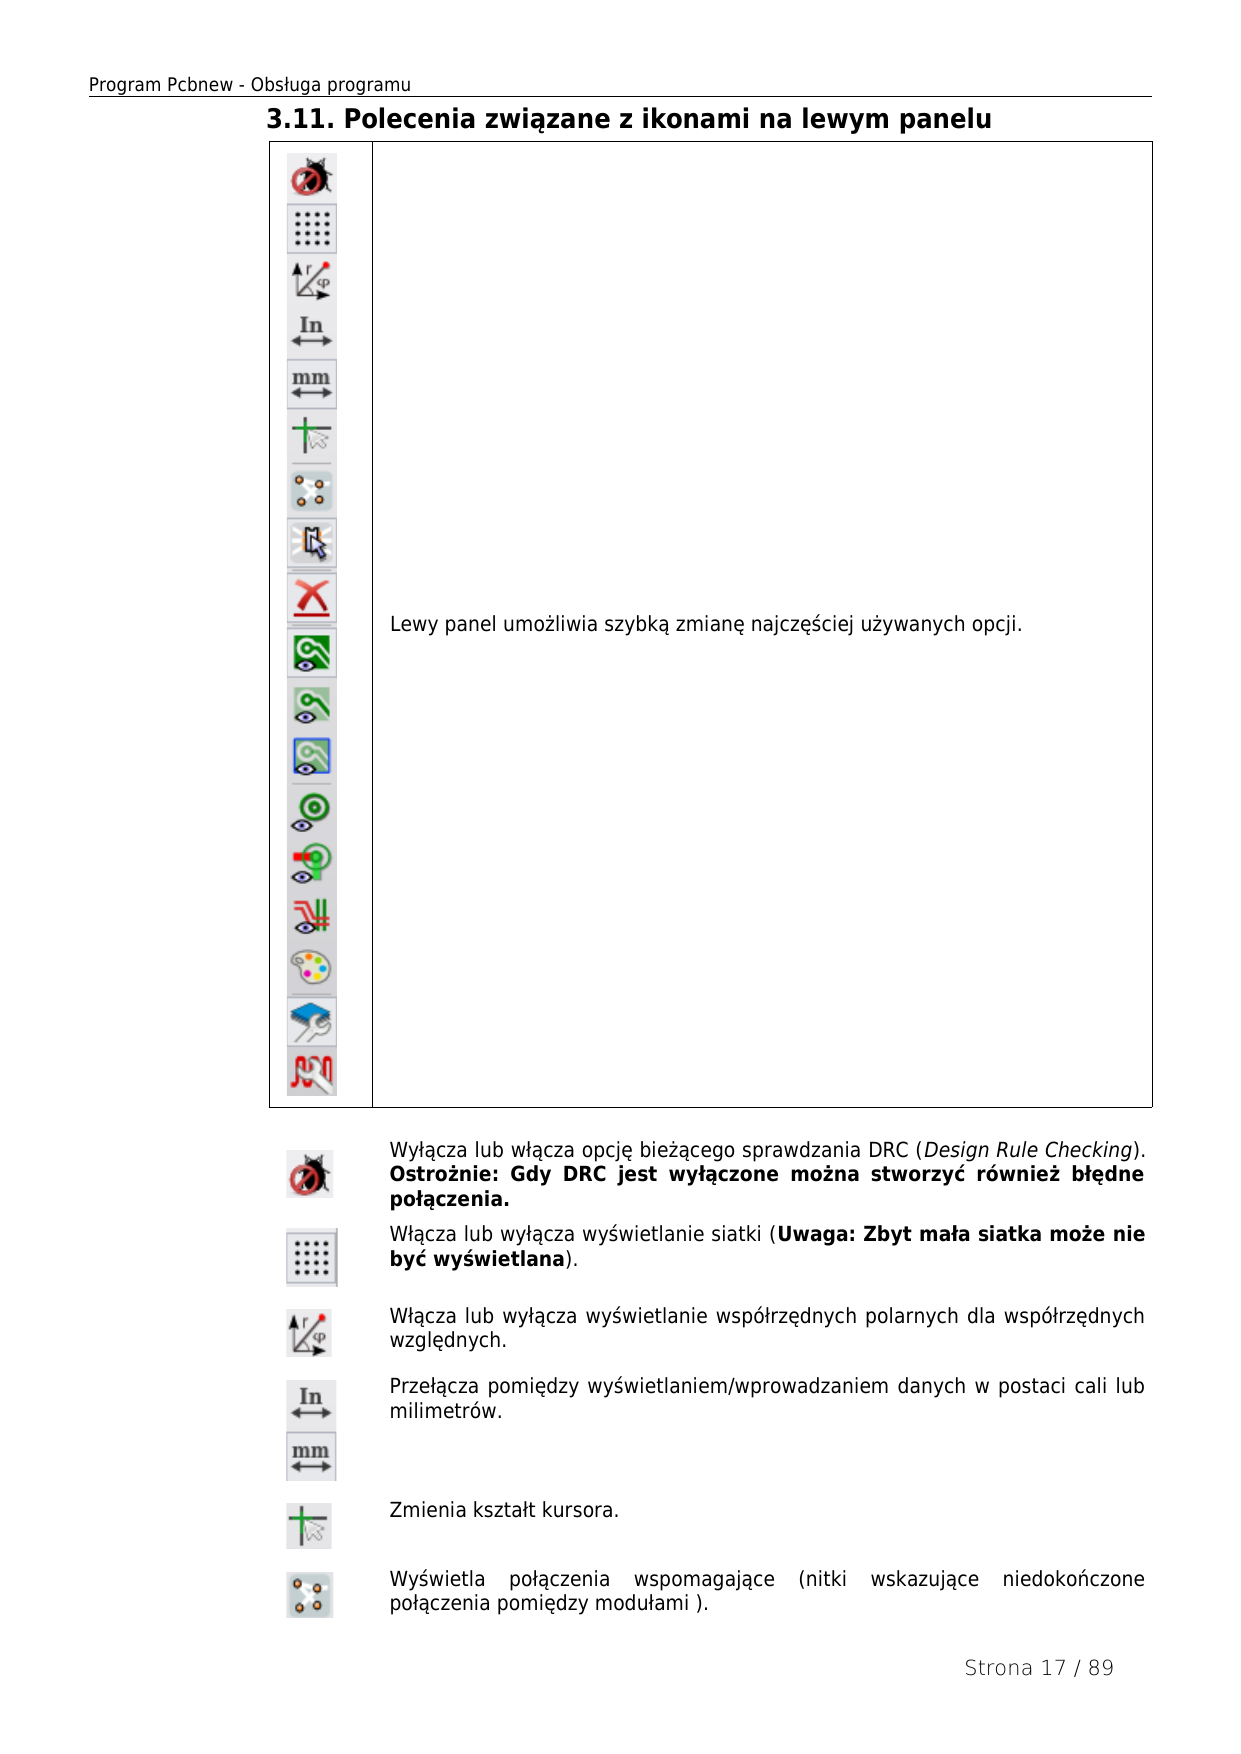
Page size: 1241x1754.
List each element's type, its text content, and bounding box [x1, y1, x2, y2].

subtitle Polecenia związane z ikonami na lewym panelu [266, 103, 1152, 135]
table_cell Włącza lub wyłącza wyświetlanie współrzędnych polarnych dla współrzędnych względnych. [372, 1298, 1152, 1368]
table_header [269, 1132, 372, 1217]
table_cell Wyświetla połączenia wspomagające (nitki wskazujące niedokończone połączenia pomiędzy modułami ). [372, 1561, 1152, 1629]
table_header Lewy panel umożliwia szybką zmianę najczęściej używanych opcji. [373, 142, 1152, 1107]
table_header Wyłącza lub włącza opcję bieżącego sprawdzania DRC (Design Rule Checking). Ostrożnie: Gdy DRC jest wyłączone można stworzyć również błędne połączenia. [372, 1132, 1152, 1217]
table_header [270, 142, 372, 1107]
table_cell Włącza lub wyłącza wyświetlanie siatki (Uwaga: Zbyt mała siatka może nie być wyświetlana). [372, 1217, 1152, 1298]
table_cell [269, 1369, 372, 1492]
table_cell [269, 1561, 372, 1629]
table_cell [269, 1492, 372, 1561]
picture [286, 1228, 338, 1287]
table_cell Przełącza pomiędzy wyświetlaniem/wprowadzaniem danych w postaci cali lub milimetrów. [372, 1369, 1152, 1492]
table_cell [269, 1217, 372, 1298]
table_cell Zmienia kształt kursora. [372, 1492, 1152, 1561]
table_cell [269, 1298, 372, 1368]
